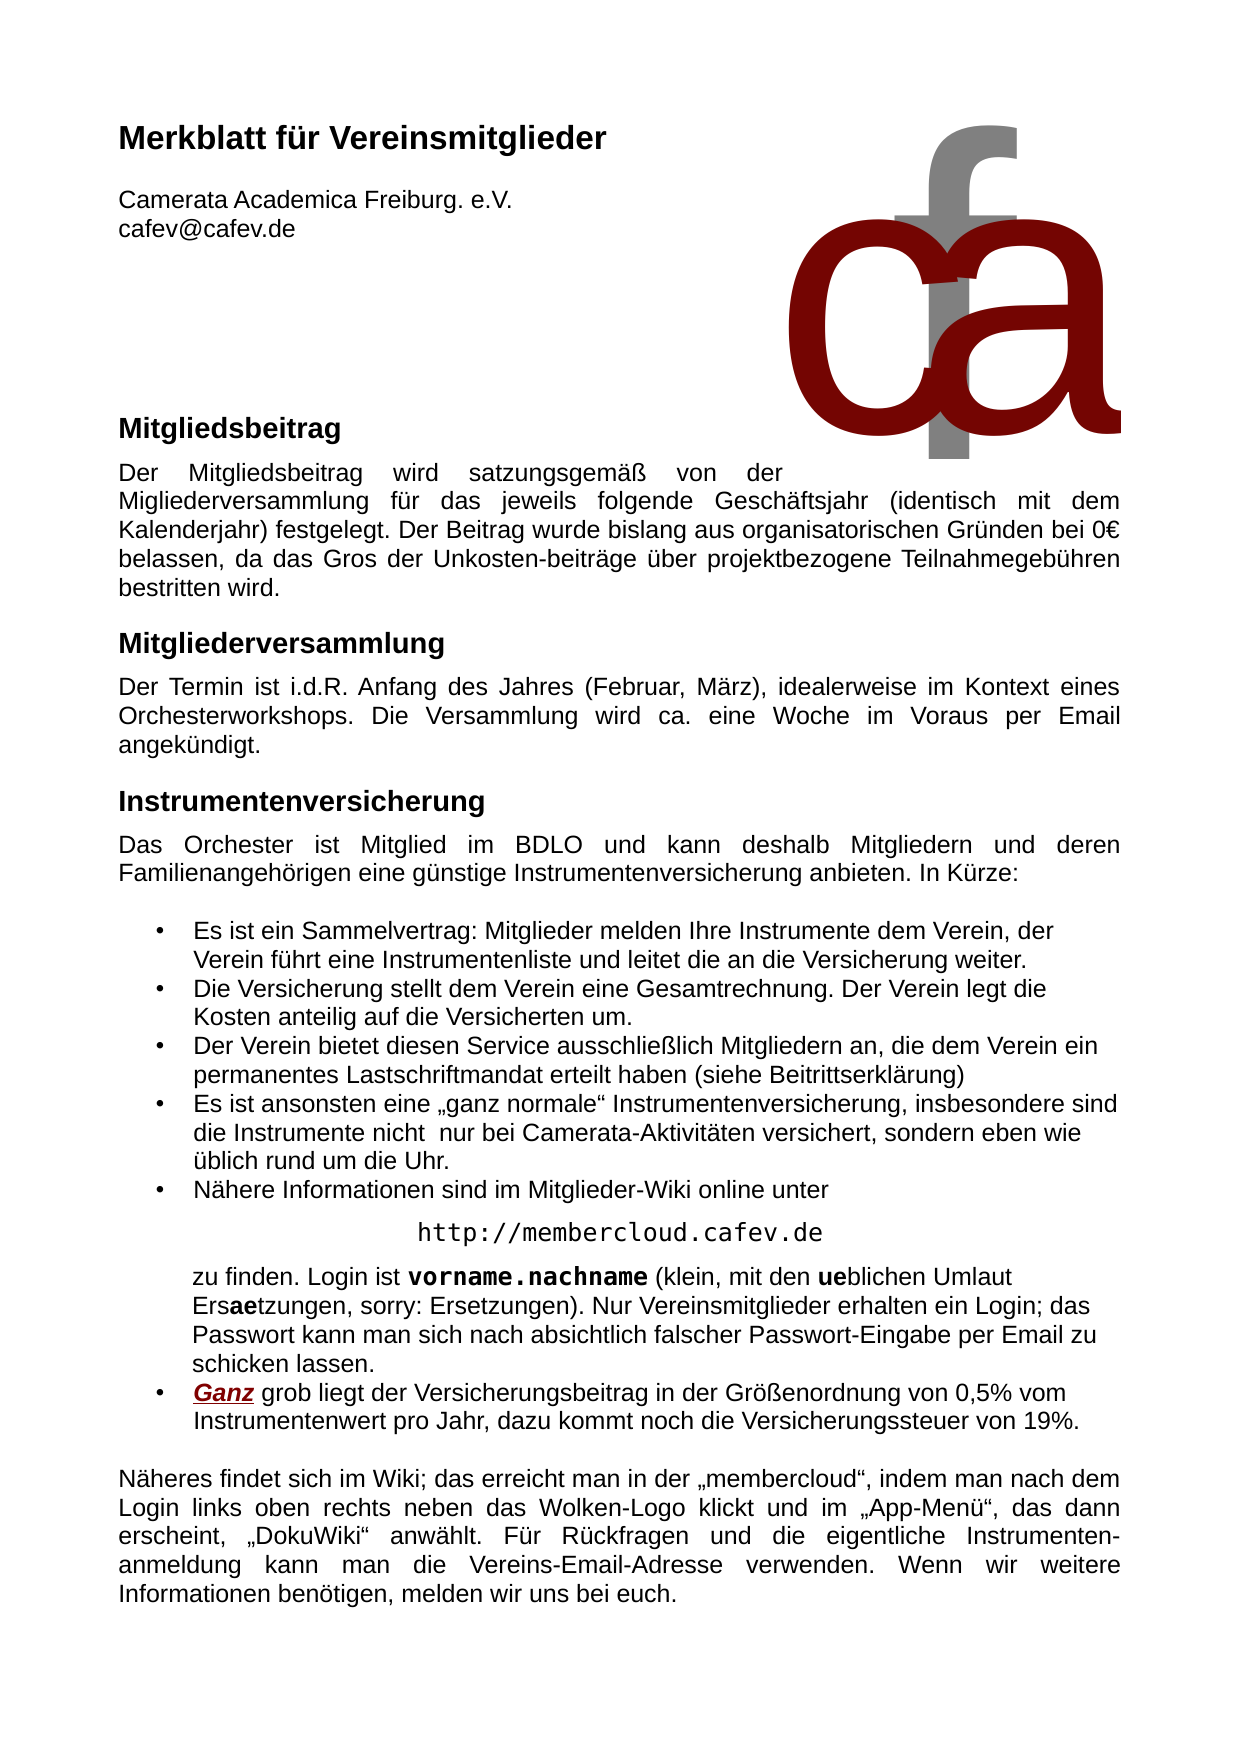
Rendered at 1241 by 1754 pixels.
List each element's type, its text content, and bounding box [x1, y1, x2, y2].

text http://membercloud.cafev.de [118, 1204, 1122, 1247]
text Der Mitgliedsbeitrag wird satzungsgemäß von der Migliederversammlung für das jeweils folgende Geschäftsjahr (identisch mit dem Kalenderjahr) festgelegt. Der Beitrag wurde bislang aus organisatorischen Gründen bei 0€ belassen, da das Gros der Unkosten-beiträge über projektbezogene Teilnahmegebühren bestritten wird. [118, 458, 1122, 601]
subtitle [969, 412, 1122, 445]
list Es ist ein Sammelvertrag: Mitglieder melden Ihre Instrumente dem Verein, der Verein führt eine Instrumentenliste und leitet die an die Versicherung weiter. [156, 916, 1122, 973]
text [969, 214, 1122, 243]
subtitle Mitgliedsbeitrag [118, 412, 929, 445]
list Es ist ansonsten eine „ganz normale“ Instrumentenversicherung, insbesondere sind die Instrumente nicht nur bei Camerata-Aktivitäten versichert, sondern eben wie üblich rund um die Uhr. [156, 1089, 1122, 1175]
text Der Termin ist i.d.R. Anfang des Jahres (Februar, März), idealerweise im Kontext eines Orchesterworkshops. Die Versammlung wird ca. eine Woche im Voraus per Email angekündigt. [118, 672, 1122, 759]
list Nähere Informationen sind im Mitglieder-Wiki online unter [156, 1175, 1122, 1204]
list Die Versicherung stellt dem Verein eine Gesamtrechnung. Der Verein legt die Kosten anteilig auf die Versicherten um. [156, 973, 1122, 1031]
text Näheres findet sich im Wiki; das erreicht man in der „membercloud“, indem man nach dem Login links oben rechts neben das Wolken-Logo klickt und im „App-Menü“, das dann erscheint, „DokuWiki“ anwählt. Für Rückfragen und die eigentliche Instrumenten-anmeldung kann man die Vereins-Email-Adresse verwenden. Wenn wir weitere Informationen benötigen, melden wir uns bei euch. [118, 1464, 1122, 1608]
list Ganz grob liegt der Versicherungsbeitrag in der Größenordnung von 0,5% vom Instrumentenwert pro Jahr, dazu kommt noch die Versicherungssteuer von 19%. [156, 1377, 1122, 1435]
text [969, 185, 1122, 214]
text Camerata Academica Freiburg. e.V. [118, 185, 929, 214]
text Das Orchester ist Mitglied im BDLO und kann deshalb Mitgliedern und deren Familienangehörigen eine günstige Instrumentenversicherung anbieten. In Kürze: [118, 830, 1122, 887]
subtitle Instrumentenversicherung [118, 784, 1122, 817]
subtitle Mitgliederversammlung [118, 626, 1122, 660]
text cafev@cafev.de [118, 214, 929, 243]
text zu finden. Login ist vorname.nachname (klein, mit den ueblichen Umlaut Ersaetzungen, sorry: Ersetzungen). Nur Vereinsmitglieder erhalten ein Login; das Passwort kann man sich nach absichtlich falscher Passwort-Eingabe per Email zu schicken lassen. [192, 1262, 1122, 1377]
list Der Verein bietet diesen Service ausschließlich Mitgliedern an, die dem Verein ein permanentes Lastschriftmandat erteilt haben (siehe Beitrittserklärung) [156, 1031, 1122, 1089]
text Merkblatt für Vereinsmitglieder [118, 118, 1122, 157]
